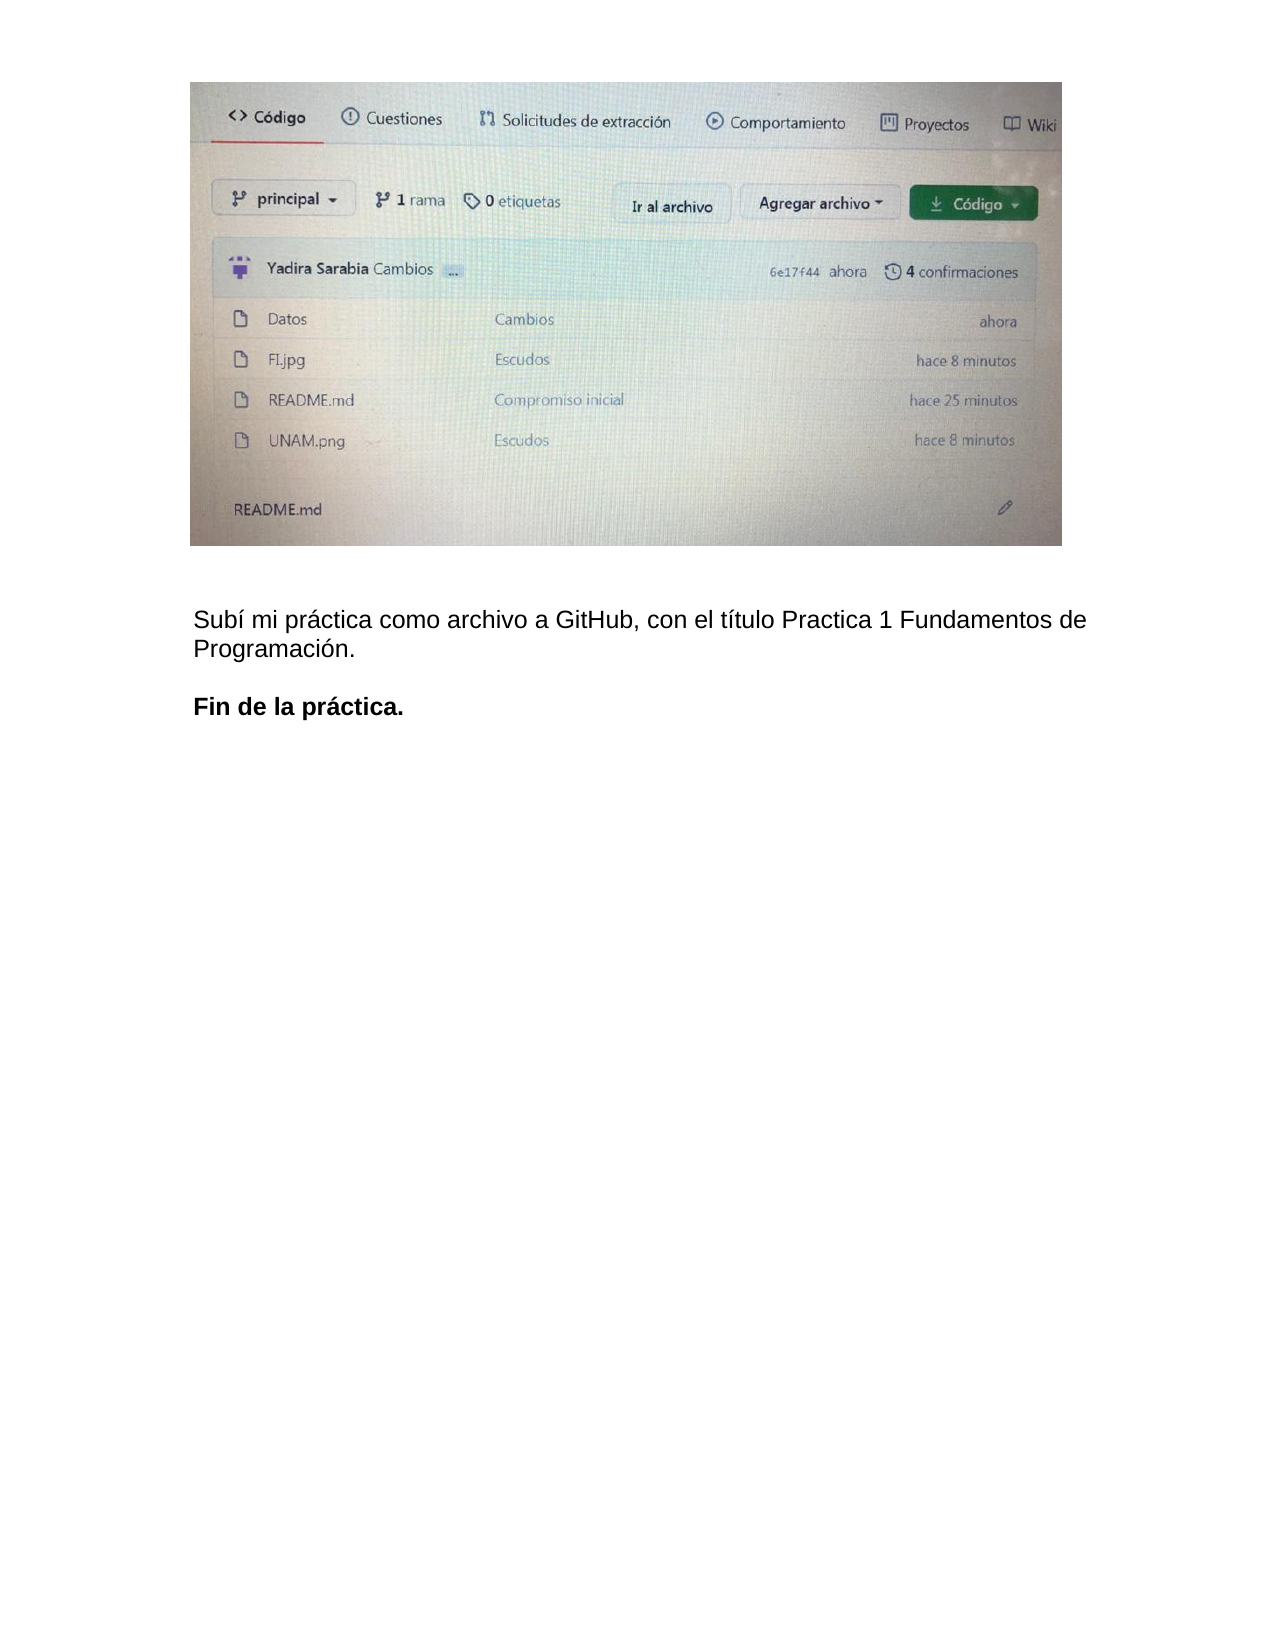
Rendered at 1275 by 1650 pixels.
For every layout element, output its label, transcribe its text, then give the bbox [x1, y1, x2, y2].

text Subí mi práctica como archivo a GitHub, con el título Practica 1 Fundamentos de Programación. [193, 605, 1205, 663]
text Fin de la práctica. [118, 692, 1205, 720]
